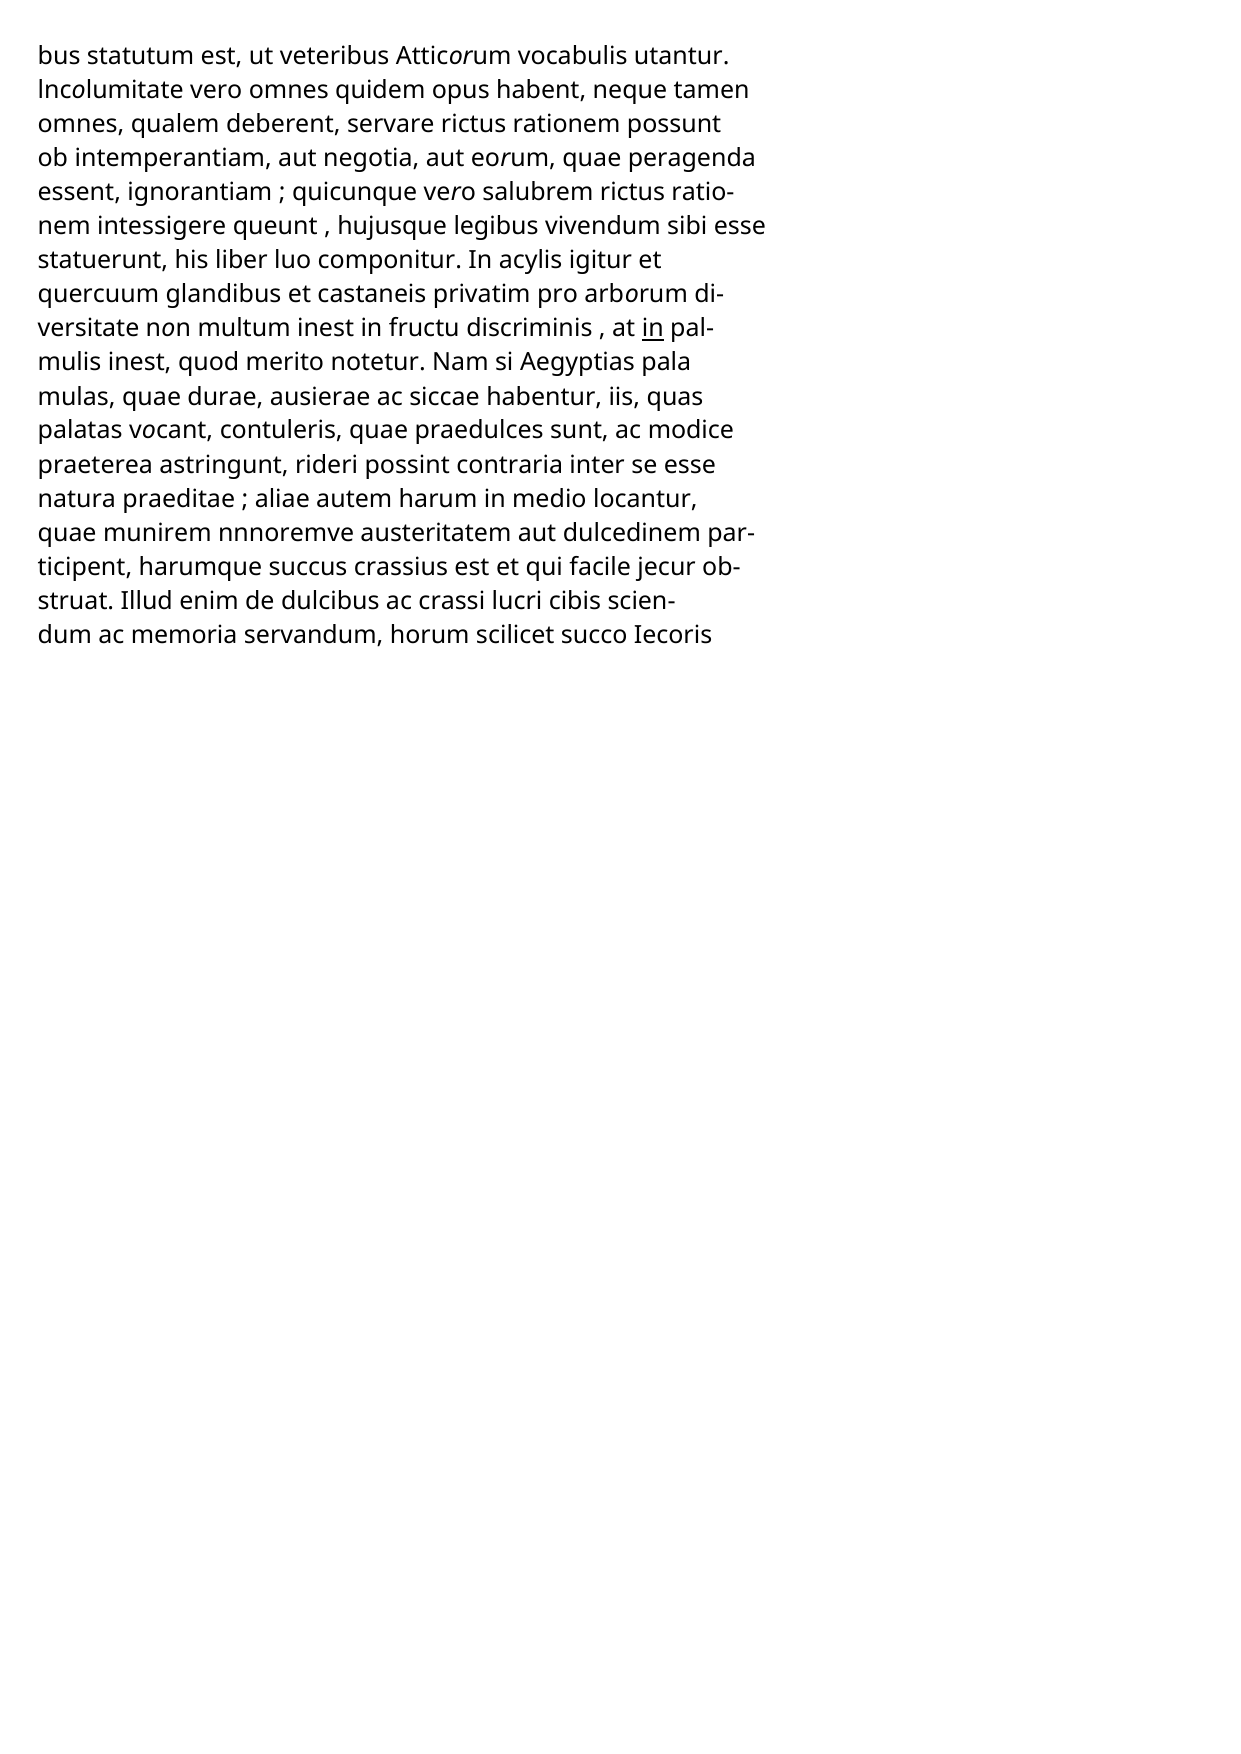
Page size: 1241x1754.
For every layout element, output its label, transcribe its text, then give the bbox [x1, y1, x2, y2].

text bus statutum est, ut veteribus Atticorum vocabulis utantur. lncolumitate vero omnes quidem opus habent, neque tamen omnes, qualem deberent, servare rictus rationem possunt ob intemperantiam, aut negotia, aut eorum, quae peragenda essent, ignorantiam ; quicunque vero salubrem rictus ratio- nem intessigere queunt , hujusque legibus vivendum sibi esse statuerunt, his liber luo componitur. In acylis igitur et quercuum glandibus et castaneis privatim pro arborum di- versitate non multum inest in fructu discriminis , at in pal- mulis inest, quod merito notetur. Nam si Aegyptias pala mulas, quae durae, ausierae ac siccae habentur, iis, quas palatas vocant, contuleris, quae praedulces sunt, ac modice praeterea astringunt, rideri possint contraria inter se esse natura praeditae ; aliae autem harum in medio locantur, quae munirem nnnoremve austeritatem aut dulcedinem par- ticipent, harumque succus crassius est et qui facile jecur ob- struat. Illud enim de dulcibus ac crassi lucri cibis scien- dum ac memoria servandum, horum scilicet succo Iecoris [37, 37, 1203, 651]
